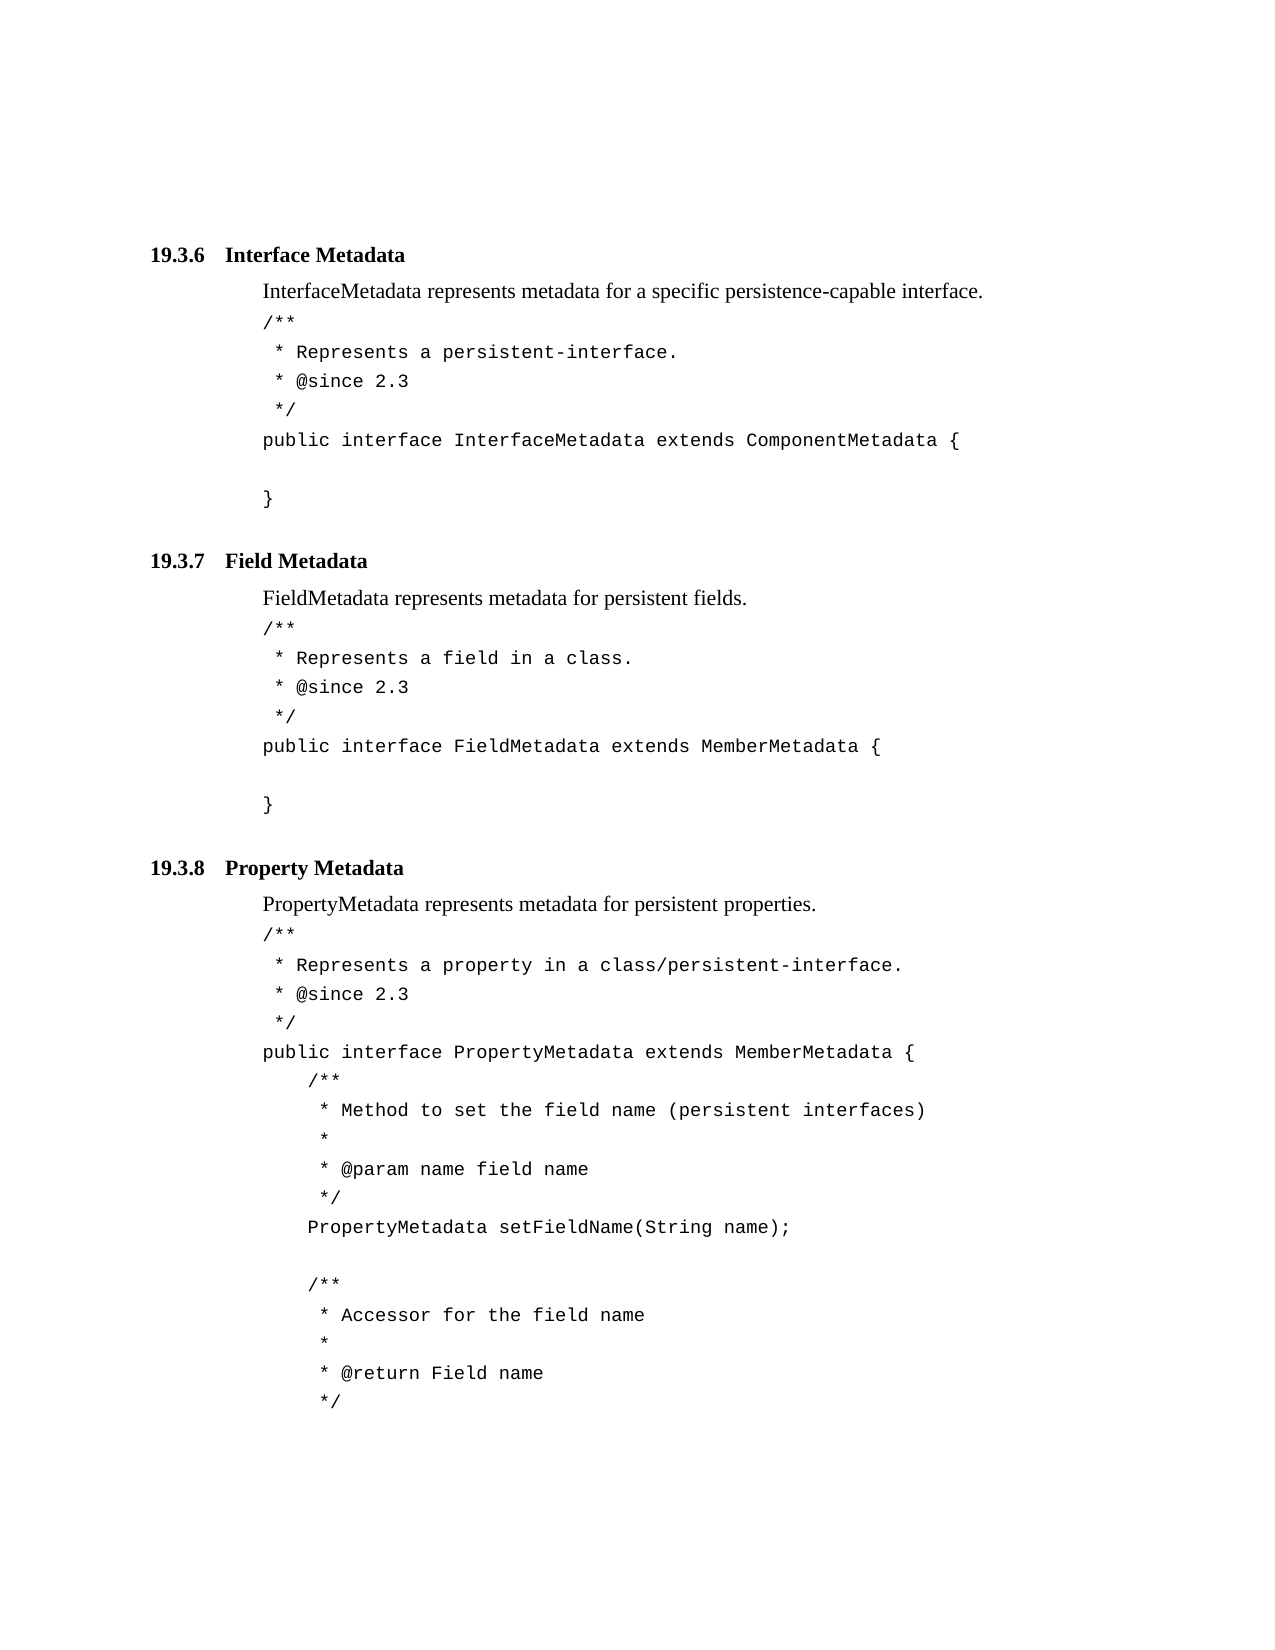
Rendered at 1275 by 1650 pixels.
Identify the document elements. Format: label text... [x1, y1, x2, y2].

text public interface FieldMetadata extends MemberMetadata { [262, 735, 1125, 758]
text * Method to set the field name (persistent interfaces) [262, 1099, 1125, 1122]
subtitle Interface Metadata [150, 241, 1125, 267]
text */ [262, 1391, 1125, 1414]
text /** [262, 1070, 1125, 1093]
text * @since 2.3 [262, 370, 1125, 393]
text * Represents a persistent-interface. [262, 341, 1125, 364]
text * Represents a field in a class. [262, 647, 1125, 670]
subtitle Field Metadata [150, 547, 1125, 573]
text /** [262, 1274, 1125, 1297]
text * @return Field name [262, 1362, 1125, 1385]
text InterfaceMetadata represents metadata for a specific persistence-capable interface. [262, 278, 1125, 304]
text * [262, 1129, 1125, 1152]
text */ [262, 706, 1125, 729]
text * @since 2.3 [262, 983, 1125, 1006]
text /** [262, 312, 1125, 335]
subtitle Property Metadata [150, 854, 1125, 880]
text * @param name field name [262, 1158, 1125, 1181]
text */ [262, 399, 1125, 422]
text public interface PropertyMetadata extends MemberMetadata { [262, 1041, 1125, 1064]
text * Represents a property in a class/persistent-interface. [262, 954, 1125, 977]
text */ [262, 1012, 1125, 1035]
text * [262, 1333, 1125, 1356]
text * Accessor for the field name [262, 1304, 1125, 1327]
text /** [262, 924, 1125, 947]
text } [262, 793, 1125, 816]
text PropertyMetadata setFieldName(String name); [262, 1216, 1125, 1239]
text FieldMetadata represents metadata for persistent fields. [262, 584, 1125, 610]
text PropertyMetadata represents metadata for persistent properties. [262, 890, 1125, 916]
text public interface InterfaceMetadata extends ComponentMetadata { [262, 429, 1125, 452]
text * @since 2.3 [262, 677, 1125, 699]
text } [262, 487, 1125, 510]
text */ [262, 1187, 1125, 1210]
text /** [262, 618, 1125, 641]
